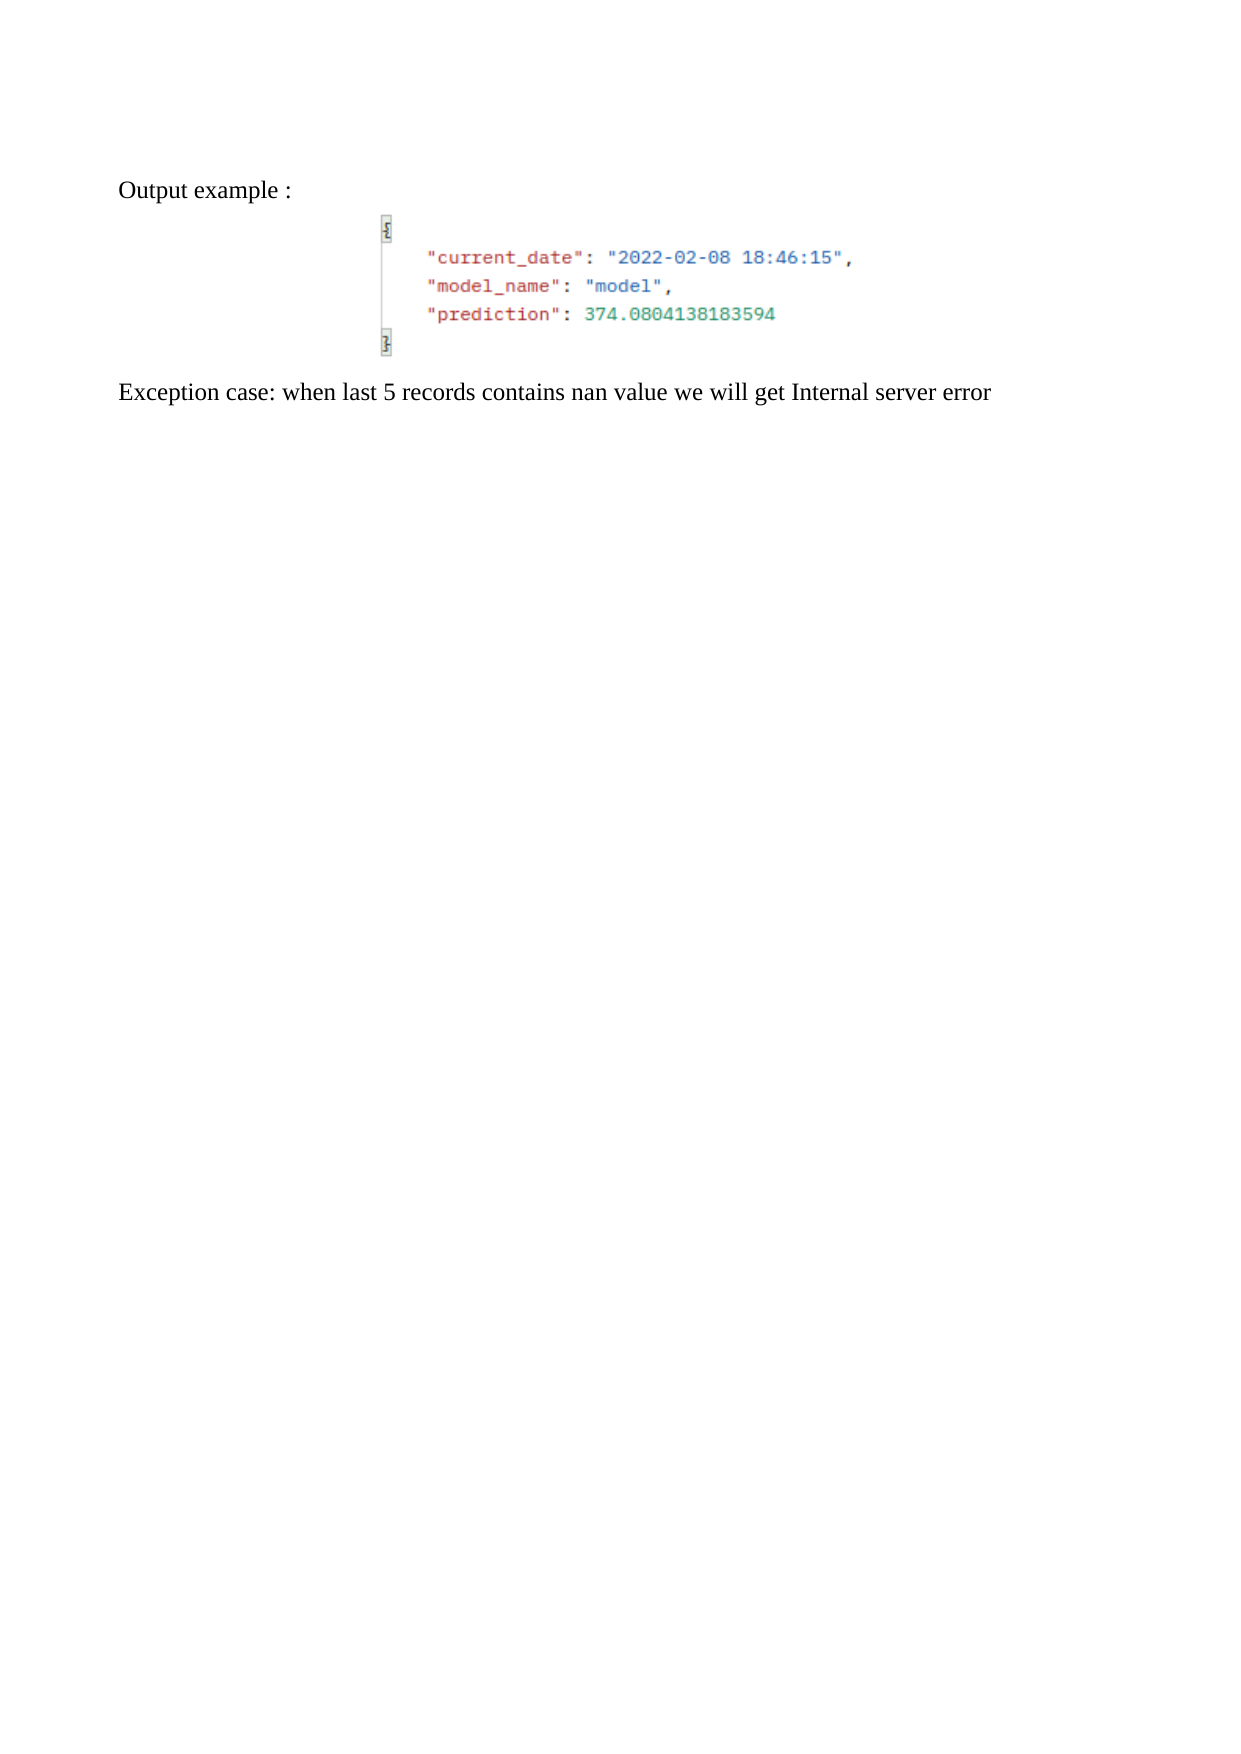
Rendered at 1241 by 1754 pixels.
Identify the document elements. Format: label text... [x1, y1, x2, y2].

text Exception case: when last 5 records contains nan value we will get Internal server error [118, 377, 1122, 406]
picture [378, 204, 862, 363]
text Output example : [118, 176, 1122, 204]
